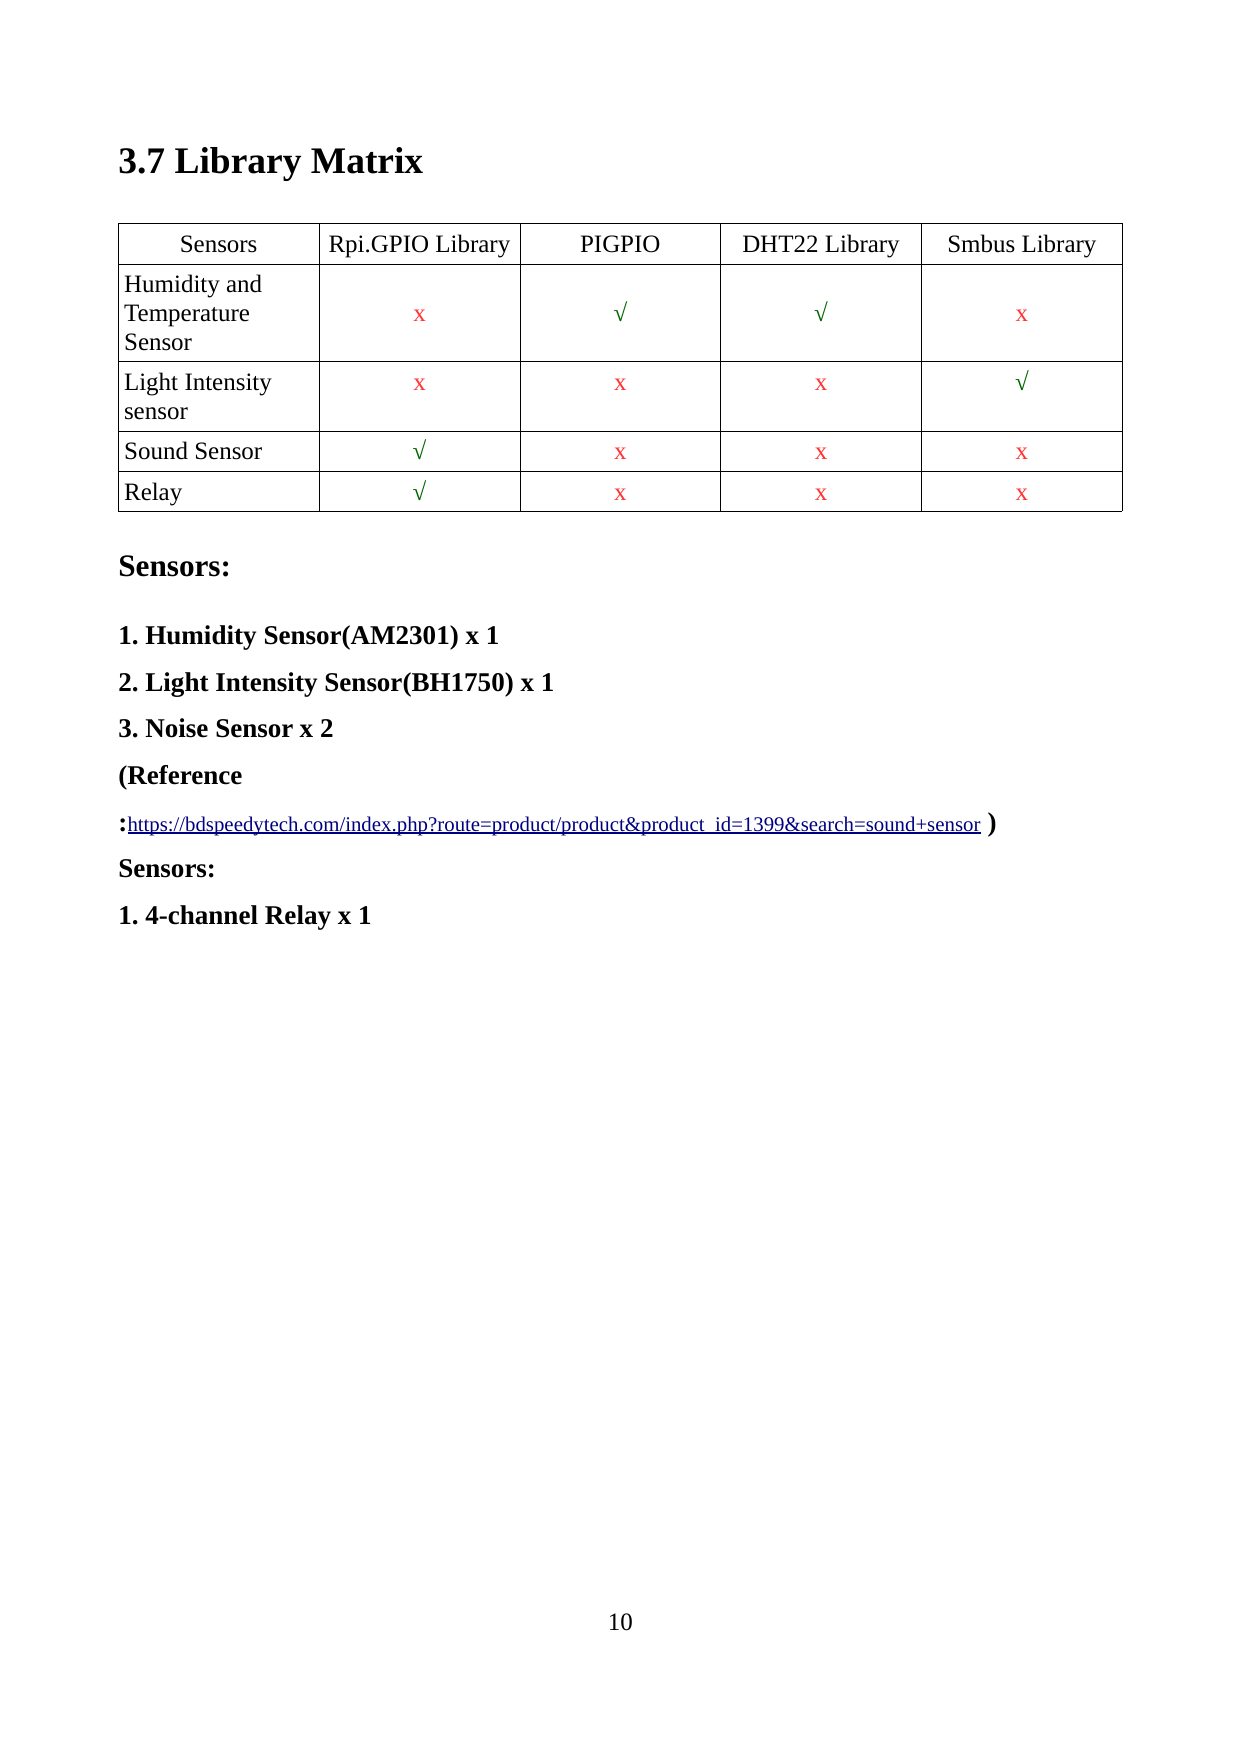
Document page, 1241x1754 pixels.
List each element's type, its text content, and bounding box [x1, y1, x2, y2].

table_cell Sound Sensor [119, 432, 319, 471]
table_cell x [521, 472, 720, 511]
text Sensors: [118, 852, 1122, 883]
table_header Smbus Library [922, 224, 1122, 264]
table_cell √ [521, 265, 720, 361]
table_cell x [922, 265, 1122, 361]
table_cell Relay [119, 472, 319, 511]
table_header Rpi.GPIO Library [320, 224, 520, 264]
text Sensors: [118, 547, 1122, 583]
table_cell x [922, 432, 1122, 471]
table_cell x [320, 265, 520, 361]
table_cell √ [320, 432, 520, 471]
table_cell x [721, 432, 921, 471]
text 1. 4-channel Relay x 1 [118, 899, 1122, 930]
table_header DHT22 Library [721, 224, 921, 264]
table_cell x [521, 432, 720, 471]
table_header Sensors [119, 224, 319, 264]
subtitle 3.7 Library Matrix [118, 139, 1122, 182]
text 3. Noise Sensor x 2 (Reference :https://bdspeedytech.com/index.php?route=product/product&product_id=1399&search=sound+sensor ) [118, 712, 1122, 837]
table_cell √ [922, 362, 1122, 431]
table_cell Humidity and Temperature Sensor [119, 265, 319, 361]
table_cell x [320, 362, 520, 431]
table_cell x [721, 472, 921, 511]
table_cell √ [721, 265, 921, 361]
table_cell √ [320, 472, 520, 511]
table_cell x [922, 472, 1122, 511]
table_cell x [521, 362, 720, 431]
text 1. Humidity Sensor(AM2301) x 1 [118, 619, 1122, 650]
text 2. Light Intensity Sensor(BH1750) x 1 [118, 666, 1122, 697]
table_cell Light Intensity sensor [119, 362, 319, 431]
table_header PIGPIO [521, 224, 720, 264]
table_cell x [721, 362, 921, 431]
